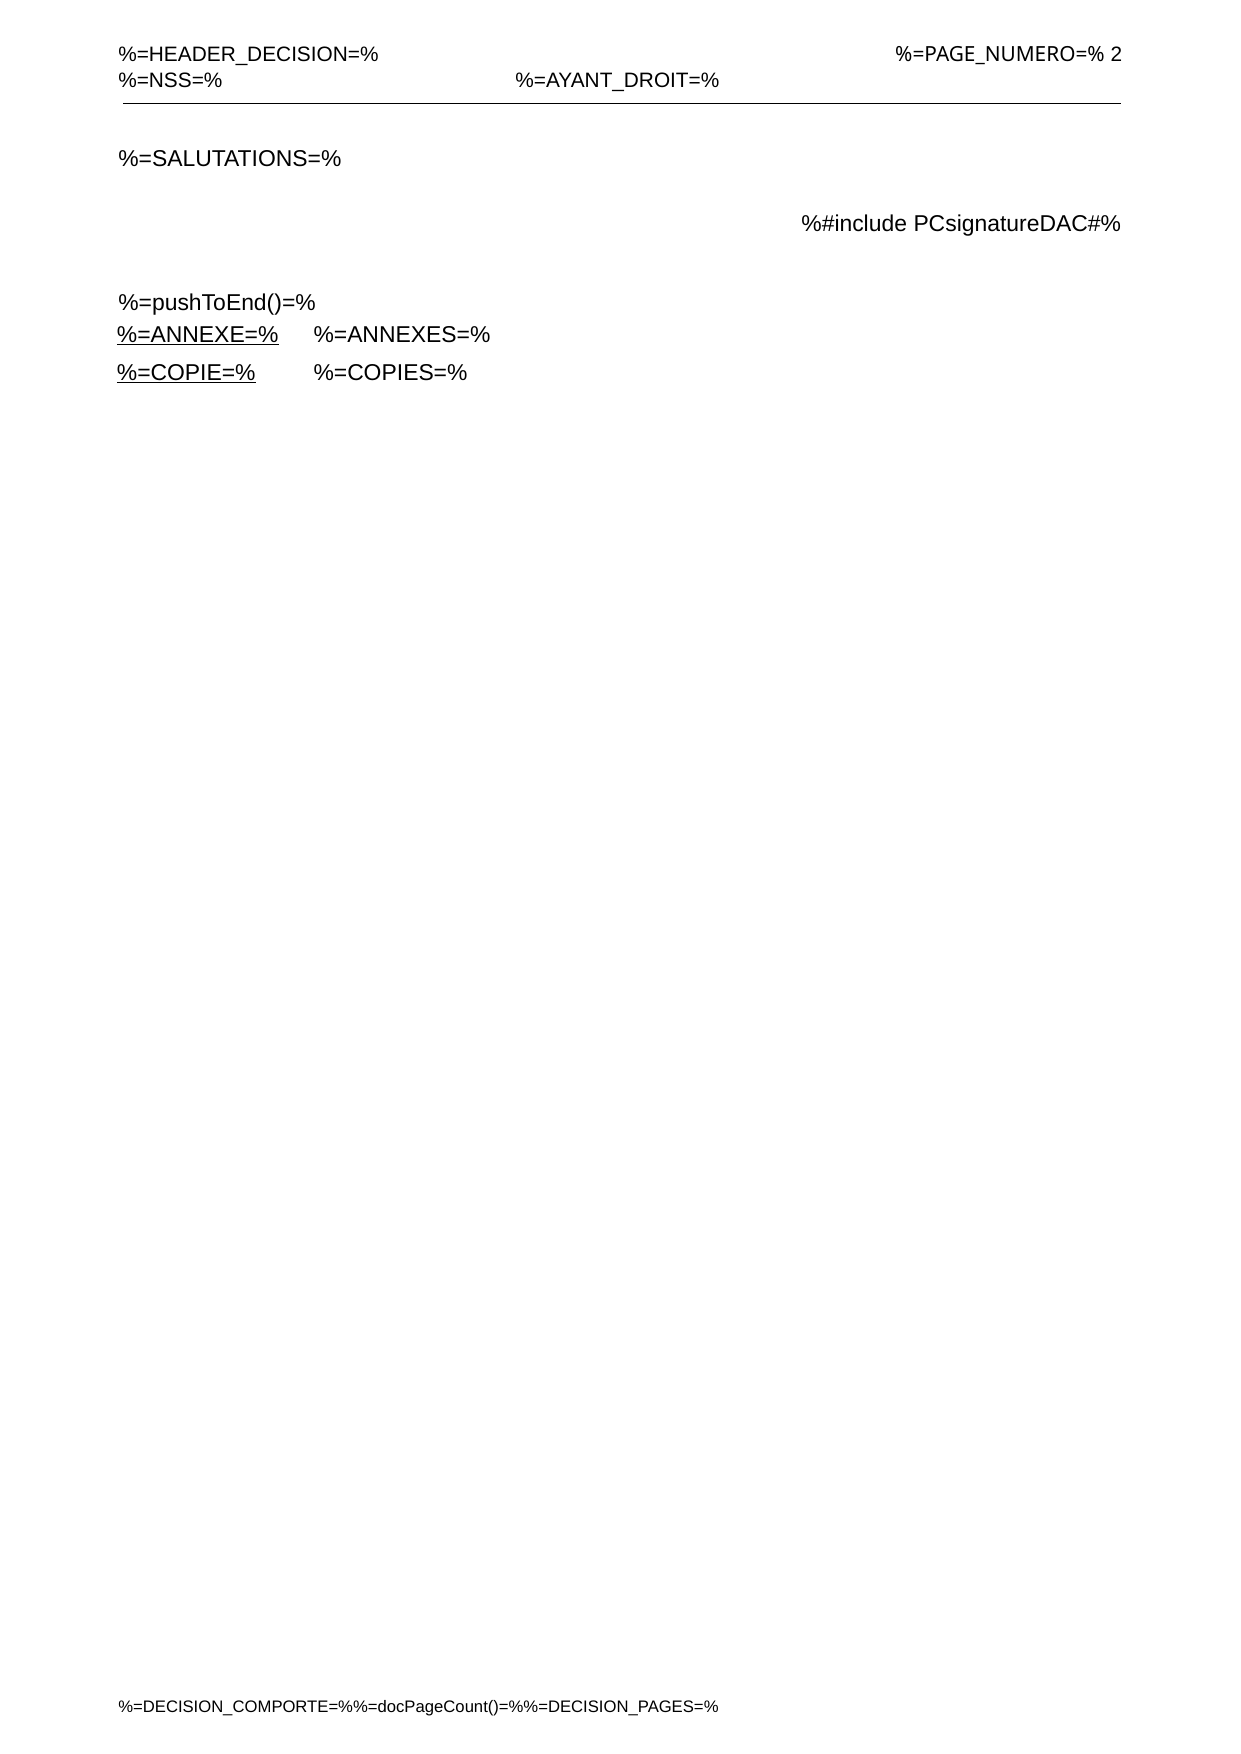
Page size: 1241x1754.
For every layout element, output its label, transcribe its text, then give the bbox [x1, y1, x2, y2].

text %=pushToEnd()=% [118, 289, 1122, 316]
table_header %=ANNEXES=% [315, 316, 1122, 353]
text %#include PCsignatureDAC#% [118, 210, 1122, 236]
table_header %=ANNEXE=% [118, 316, 315, 353]
table_cell %=COPIES=% [315, 353, 1122, 391]
text %=SALUTATIONS=% [118, 145, 1122, 171]
table_cell %=COPIE=% [118, 353, 315, 391]
